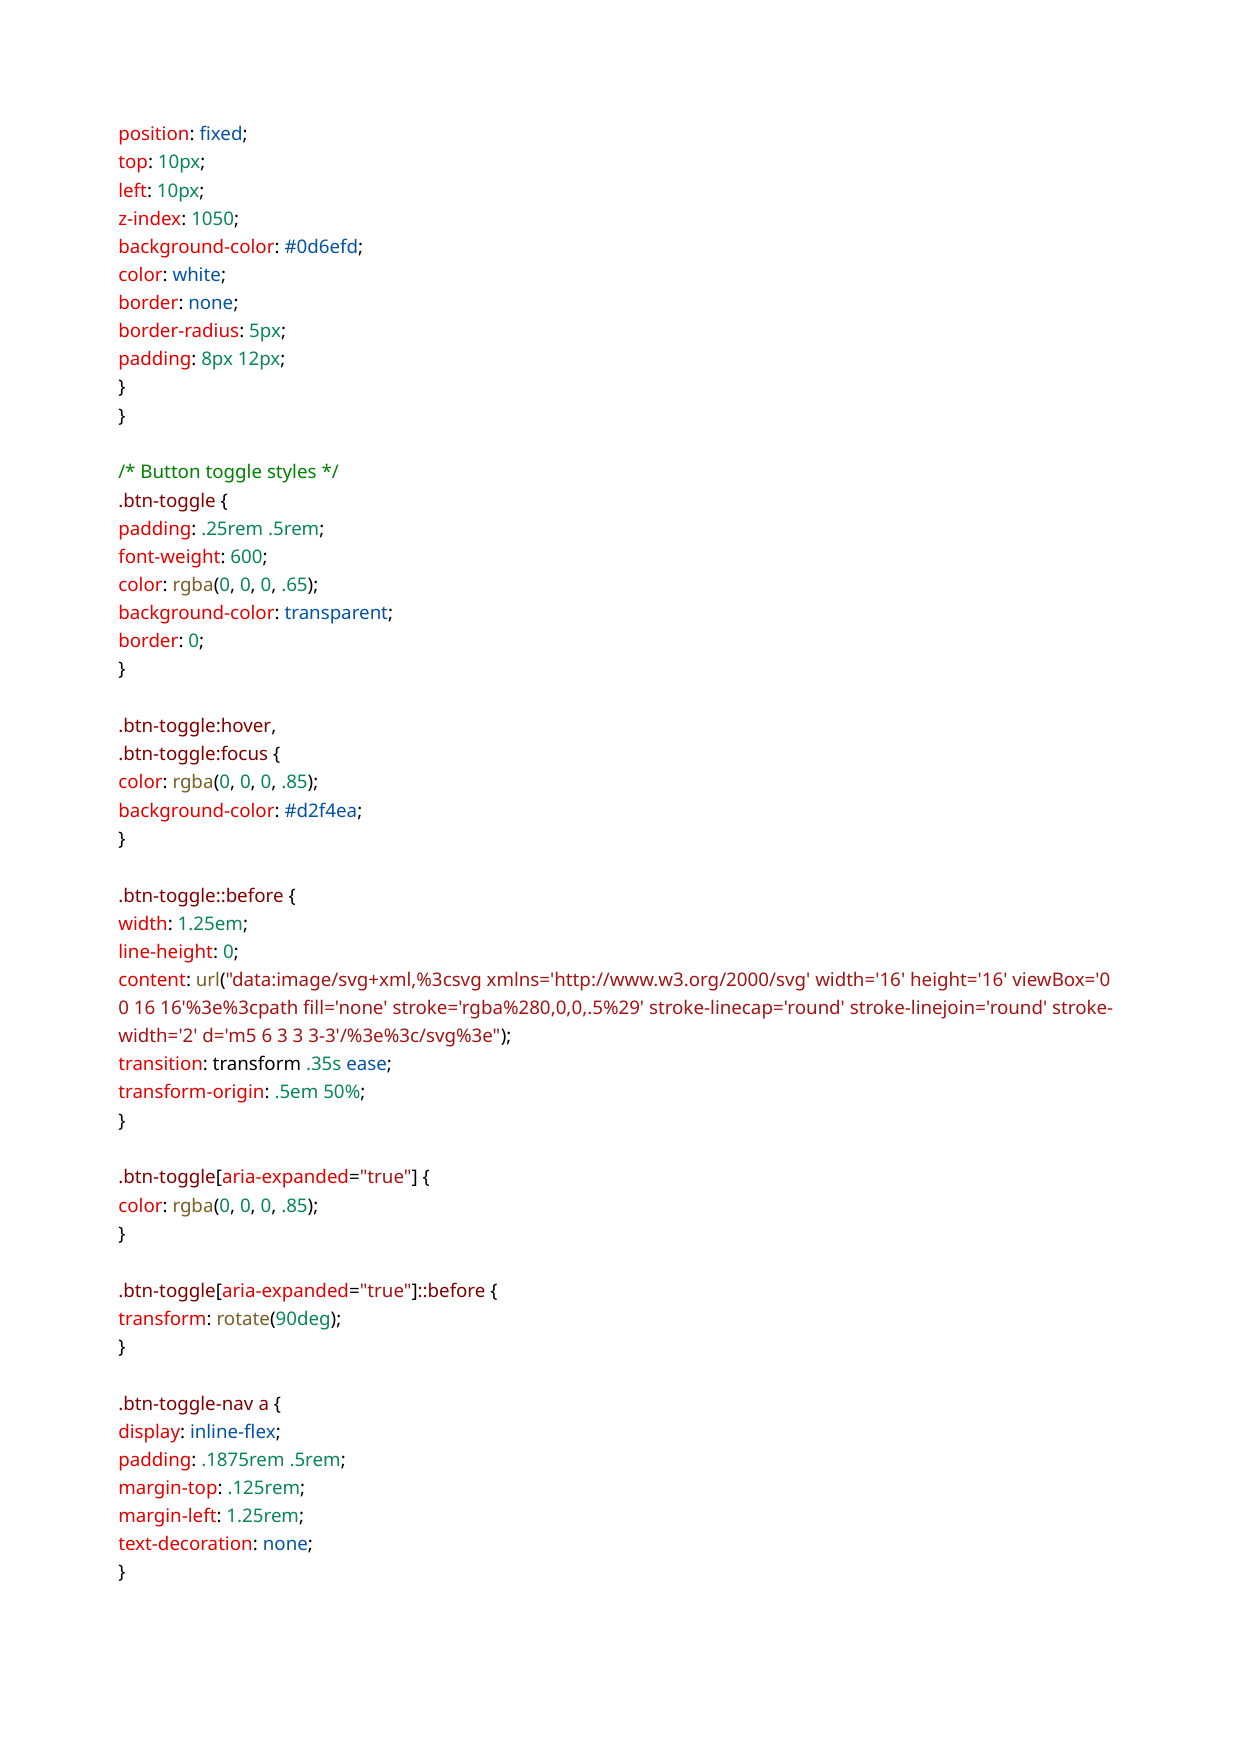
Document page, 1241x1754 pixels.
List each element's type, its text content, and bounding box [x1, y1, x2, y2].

text transform-origin: .5em 50%; [118, 1076, 1122, 1104]
text .btn-toggle:hover, [118, 710, 1122, 738]
text transform: rotate(90deg); [118, 1302, 1122, 1331]
text font-weight: 600; [118, 541, 1122, 569]
text .btn-toggle-nav a { [118, 1387, 1122, 1416]
text } [118, 653, 1122, 681]
text padding: .1875rem .5rem; [118, 1444, 1122, 1472]
text padding: .25rem .5rem; [118, 512, 1122, 541]
text background-color: #d2f4ea; [118, 794, 1122, 822]
text } [118, 1556, 1122, 1584]
text padding: 8px 12px; [118, 343, 1122, 371]
text .btn-toggle:focus { [118, 738, 1122, 766]
text top: 10px; [118, 146, 1122, 174]
text } [118, 1104, 1122, 1132]
text border-radius: 5px; [118, 315, 1122, 343]
text transition: transform .35s ease; [118, 1048, 1122, 1076]
text color: rgba(0, 0, 0, .85); [118, 1189, 1122, 1217]
text left: 10px; [118, 174, 1122, 202]
text .btn-toggle { [118, 484, 1122, 512]
text display: inline-flex; [118, 1416, 1122, 1444]
text z-index: 1050; [118, 202, 1122, 231]
text background-color: #0d6efd; [118, 231, 1122, 259]
text color: white; [118, 259, 1122, 287]
text border: 0; [118, 625, 1122, 653]
text .btn-toggle::before { [118, 879, 1122, 907]
text border: none; [118, 287, 1122, 315]
text color: rgba(0, 0, 0, .85); [118, 766, 1122, 794]
text text-decoration: none; [118, 1528, 1122, 1556]
text .btn-toggle[aria-expanded="true"] { [118, 1161, 1122, 1189]
text color: rgba(0, 0, 0, .65); [118, 569, 1122, 597]
text /* Button toggle styles */ [118, 456, 1122, 484]
text } [118, 822, 1122, 851]
text width: 1.25em; [118, 907, 1122, 936]
text margin-top: .125rem; [118, 1472, 1122, 1500]
text } [118, 1331, 1122, 1359]
text background-color: transparent; [118, 597, 1122, 625]
text margin-left: 1.25rem; [118, 1500, 1122, 1528]
text } [118, 399, 1122, 427]
text line-height: 0; [118, 936, 1122, 964]
text .btn-toggle[aria-expanded="true"]::before { [118, 1274, 1122, 1302]
text content: url("data:image/svg+xml,%3csvg xmlns='http://www.w3.org/2000/svg' width='16' height='16' viewBox='0 0 16 16'%3e%3cpath fill='none' stroke='rgba%280,0,0,.5%29' stroke-linecap='round' stroke-linejoin='round' stroke-width='2' d='m5 6 3 3 3-3'/%3e%3c/svg%3e"); [118, 964, 1122, 1048]
text } [118, 371, 1122, 399]
text } [118, 1217, 1122, 1246]
text position: fixed; [118, 118, 1122, 146]
